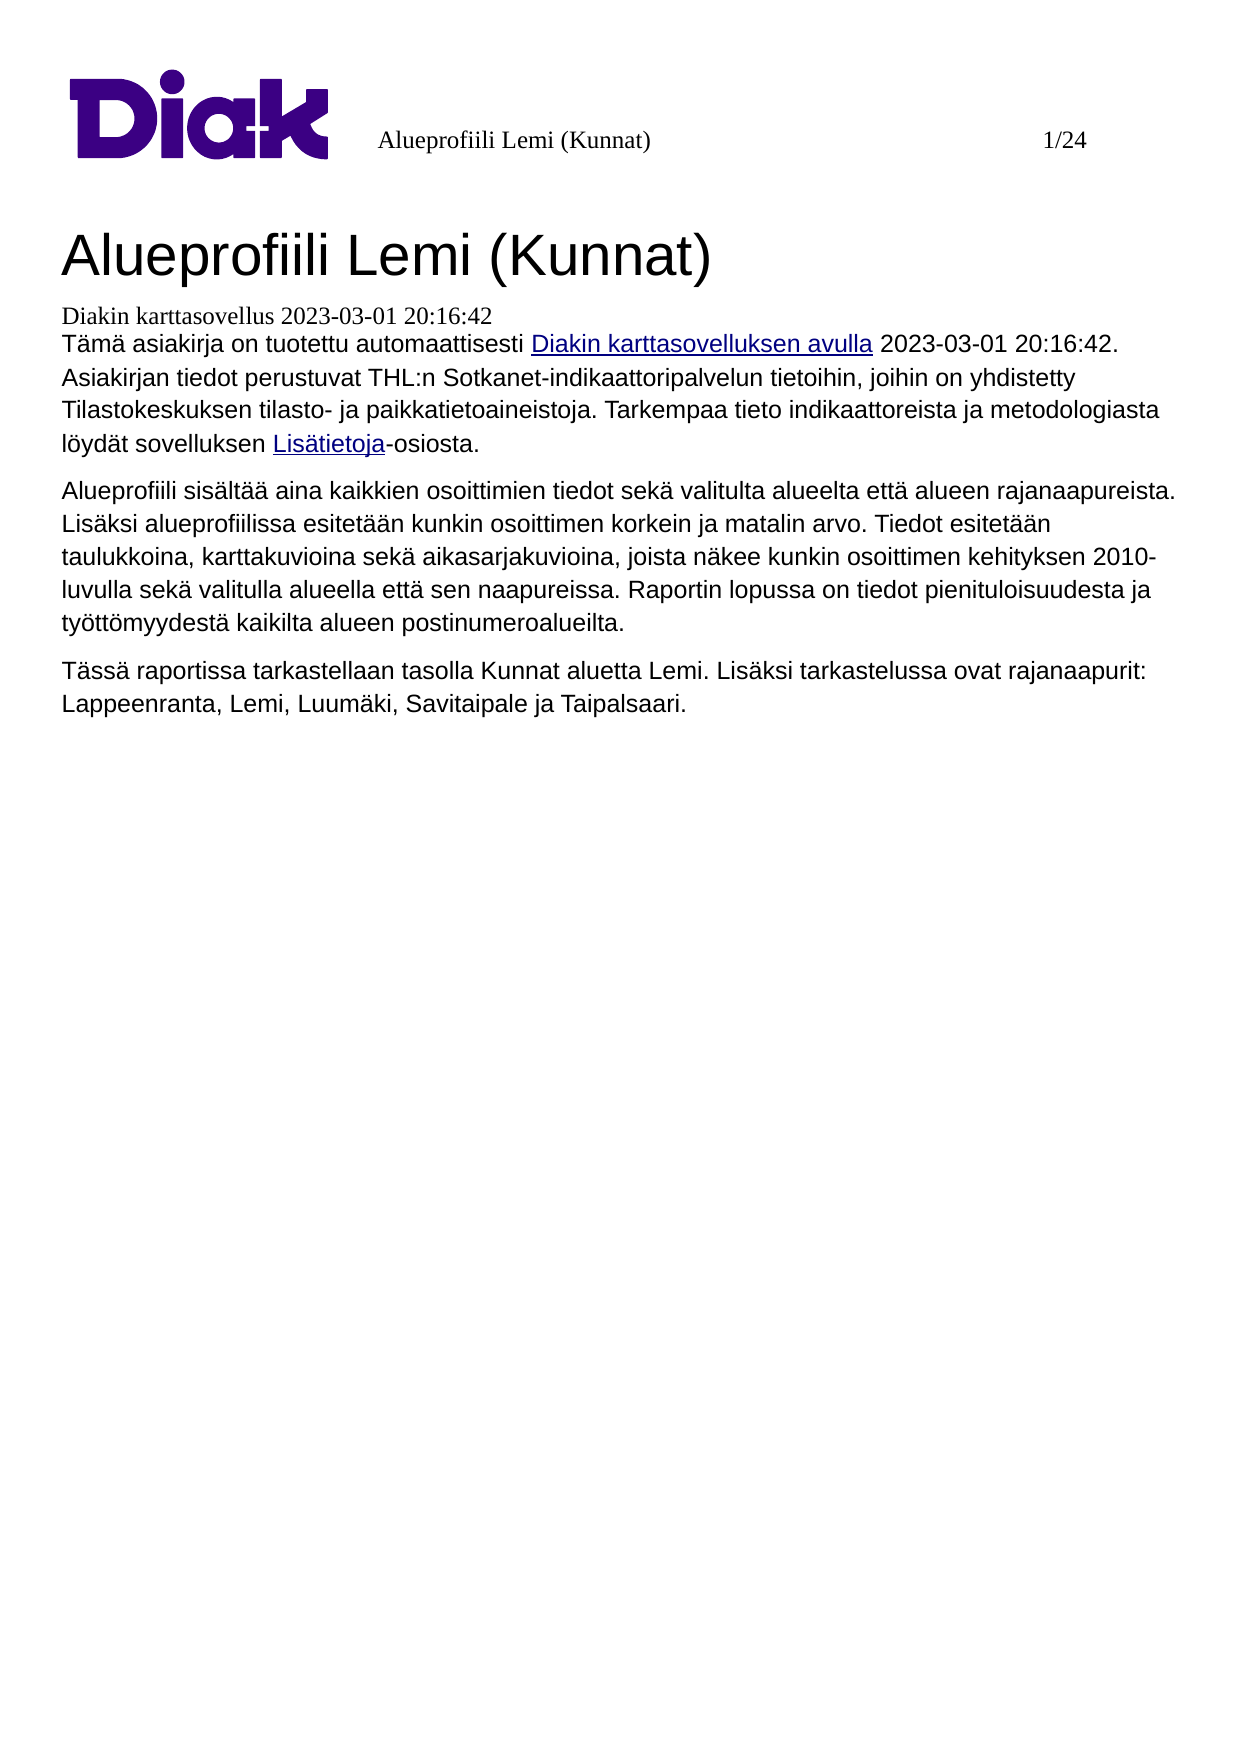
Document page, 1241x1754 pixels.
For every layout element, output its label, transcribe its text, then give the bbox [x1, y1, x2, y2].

title Alueprofiili Lemi (Kunnat) [61, 221, 1179, 288]
text Tämä asiakirja on tuotettu automaattisesti Diakin karttasovelluksen avulla 2023-03-01 20:16:42. Asiakirjan tiedot perustuvat THL:n Sotkanet-indikaattoripalvelun tietoihin, joihin on yhdistetty Tilastokeskuksen tilasto- ja paikkatietoaineistoja. Tarkempaa tieto indikaattoreista ja metodologiasta löydät sovelluksen Lisätietoja-osiosta. [61, 329, 1179, 457]
text Alueprofiili sisältää aina kaikkien osoittimien tiedot sekä valitulta alueelta että alueen rajanaapureista. Lisäksi alueprofiilissa esitetään kunkin osoittimen korkein ja matalin arvo. Tiedot esitetään taulukkoina, karttakuvioina sekä aikasarjakuvioina, joista näkee kunkin osoittimen kehityksen 2010-luvulla sekä valitulla alueella että sen naapureissa. Raportin lopussa on tiedot pienituloisuudesta ja työttömyydestä kaikilta alueen postinumeroalueilta. [61, 476, 1179, 637]
text Diakin karttasovellus 2023-03-01 20:16:42 [61, 301, 1179, 329]
text Tässä raportissa tarkastellaan tasolla Kunnat aluetta Lemi. Lisäksi tarkastelussa ovat rajanaapurit: Lappeenranta, Lemi, Luumäki, Savitaipale ja Taipalsaari. [61, 656, 1179, 718]
